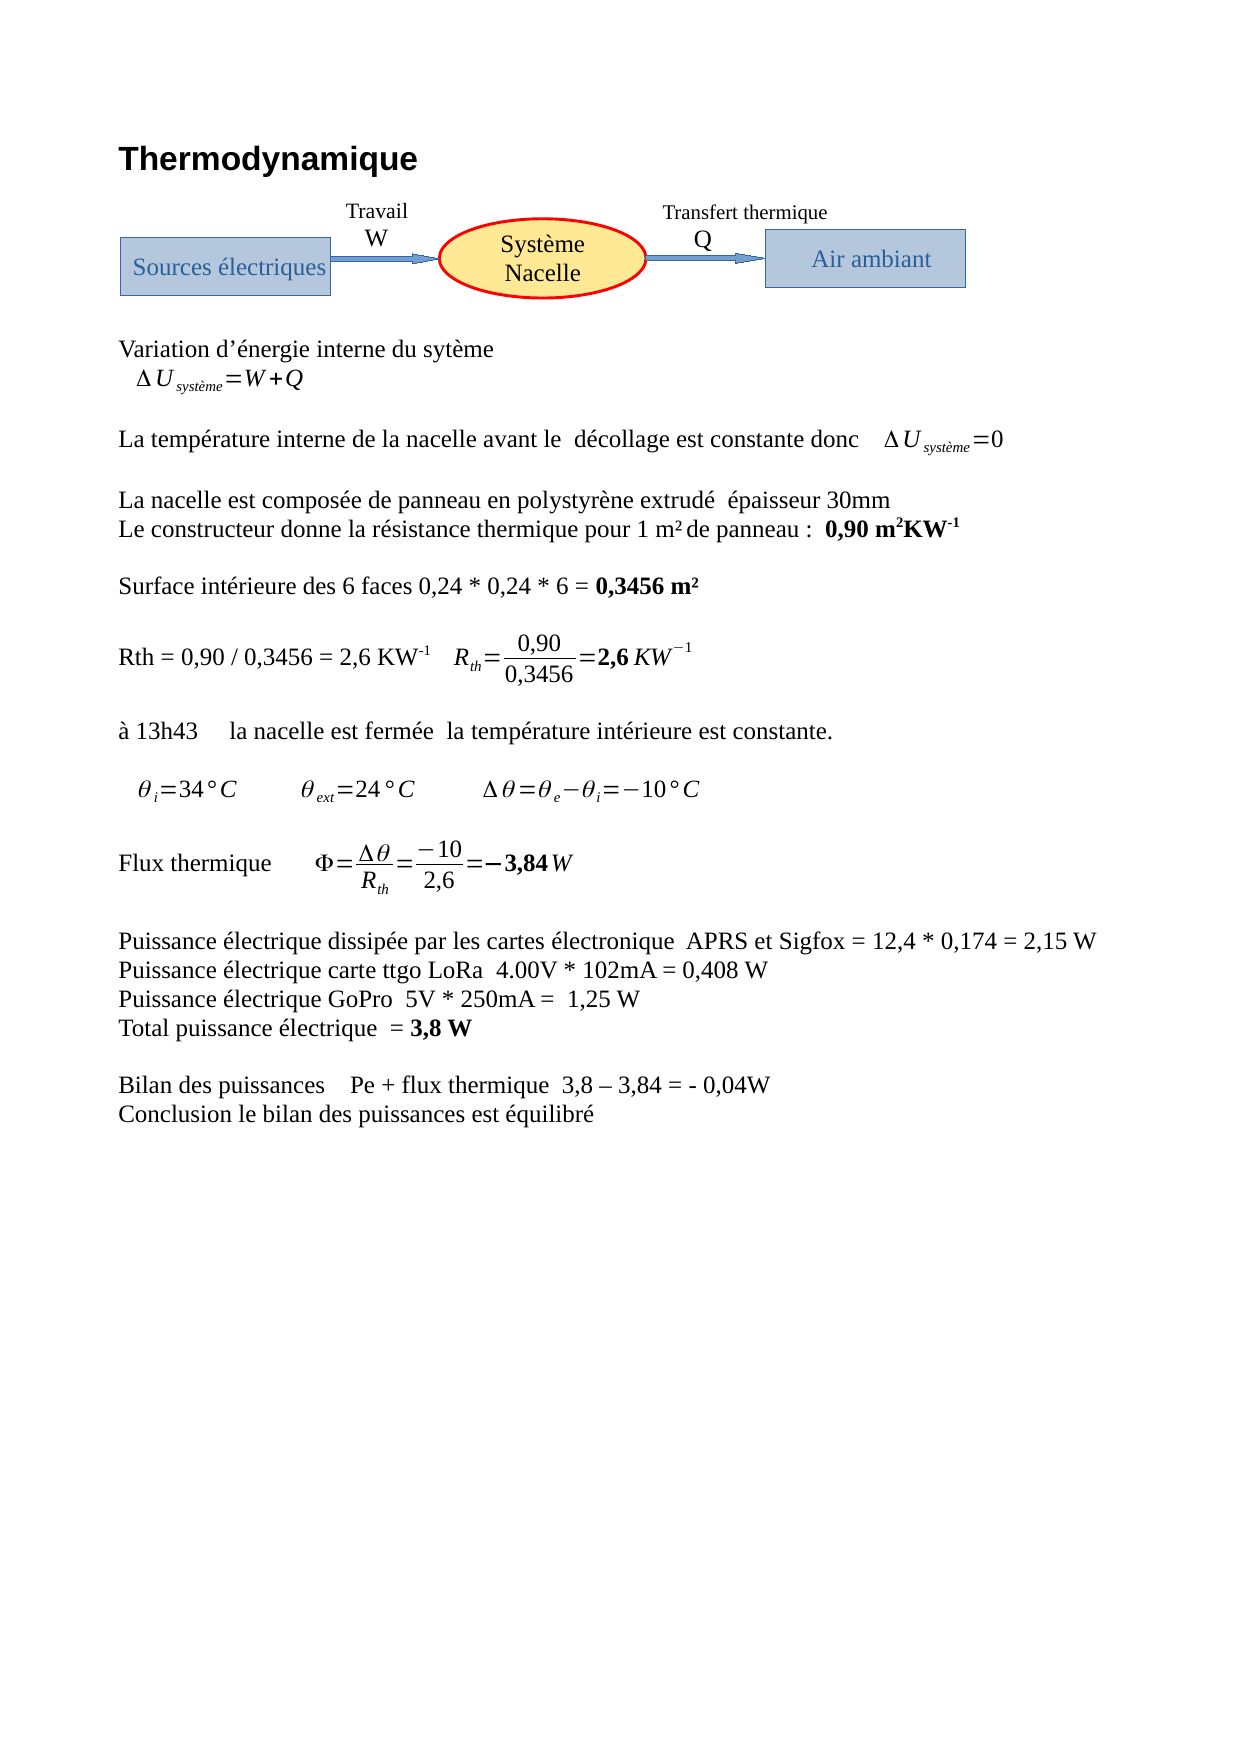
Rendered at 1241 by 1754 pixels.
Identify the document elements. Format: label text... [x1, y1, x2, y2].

text Rth = 0,90 / 0,3456 = 2,6 KW-1 [118, 629, 1122, 688]
text à 13h43 la nacelle est fermée la température intérieure est constante. [118, 716, 1122, 745]
text Puissance électrique dissipée par les cartes électronique APRS et Sigfox = 12,4 * 0,174 = 2,15 W [118, 926, 1122, 955]
text La nacelle est composée de panneau en polystyrène extrudé épaisseur 30mm [118, 485, 1122, 514]
text Surface intérieure des 6 faces 0,24 * 0,24 * 6 = 0,3456 m² [118, 571, 1122, 600]
text Puissance électrique carte ttgo LoRa 4.00V * 102mA = 0,408 W [118, 955, 1122, 984]
text Total puissance électrique = 3,8 W [118, 1013, 1122, 1041]
text Le constructeur donne la résistance thermique pour 1 m² de panneau : 0,90 m2KW-1 [118, 514, 1122, 542]
text Variation d’énergie interne du sytème [118, 334, 1122, 363]
text La température interne de la nacelle avant le décollage est constante donc [118, 424, 1122, 456]
subtitle Thermodynamique [118, 139, 1122, 178]
text Puissance électrique GoPro 5V * 250mA = 1,25 W [118, 984, 1122, 1013]
text Bilan des puissances Pe + flux thermique 3,8 – 3,84 = - 0,04W [118, 1070, 1122, 1099]
text Flux thermique [118, 835, 1122, 898]
text Conclusion le bilan des puissances est équilibré [118, 1099, 1122, 1128]
